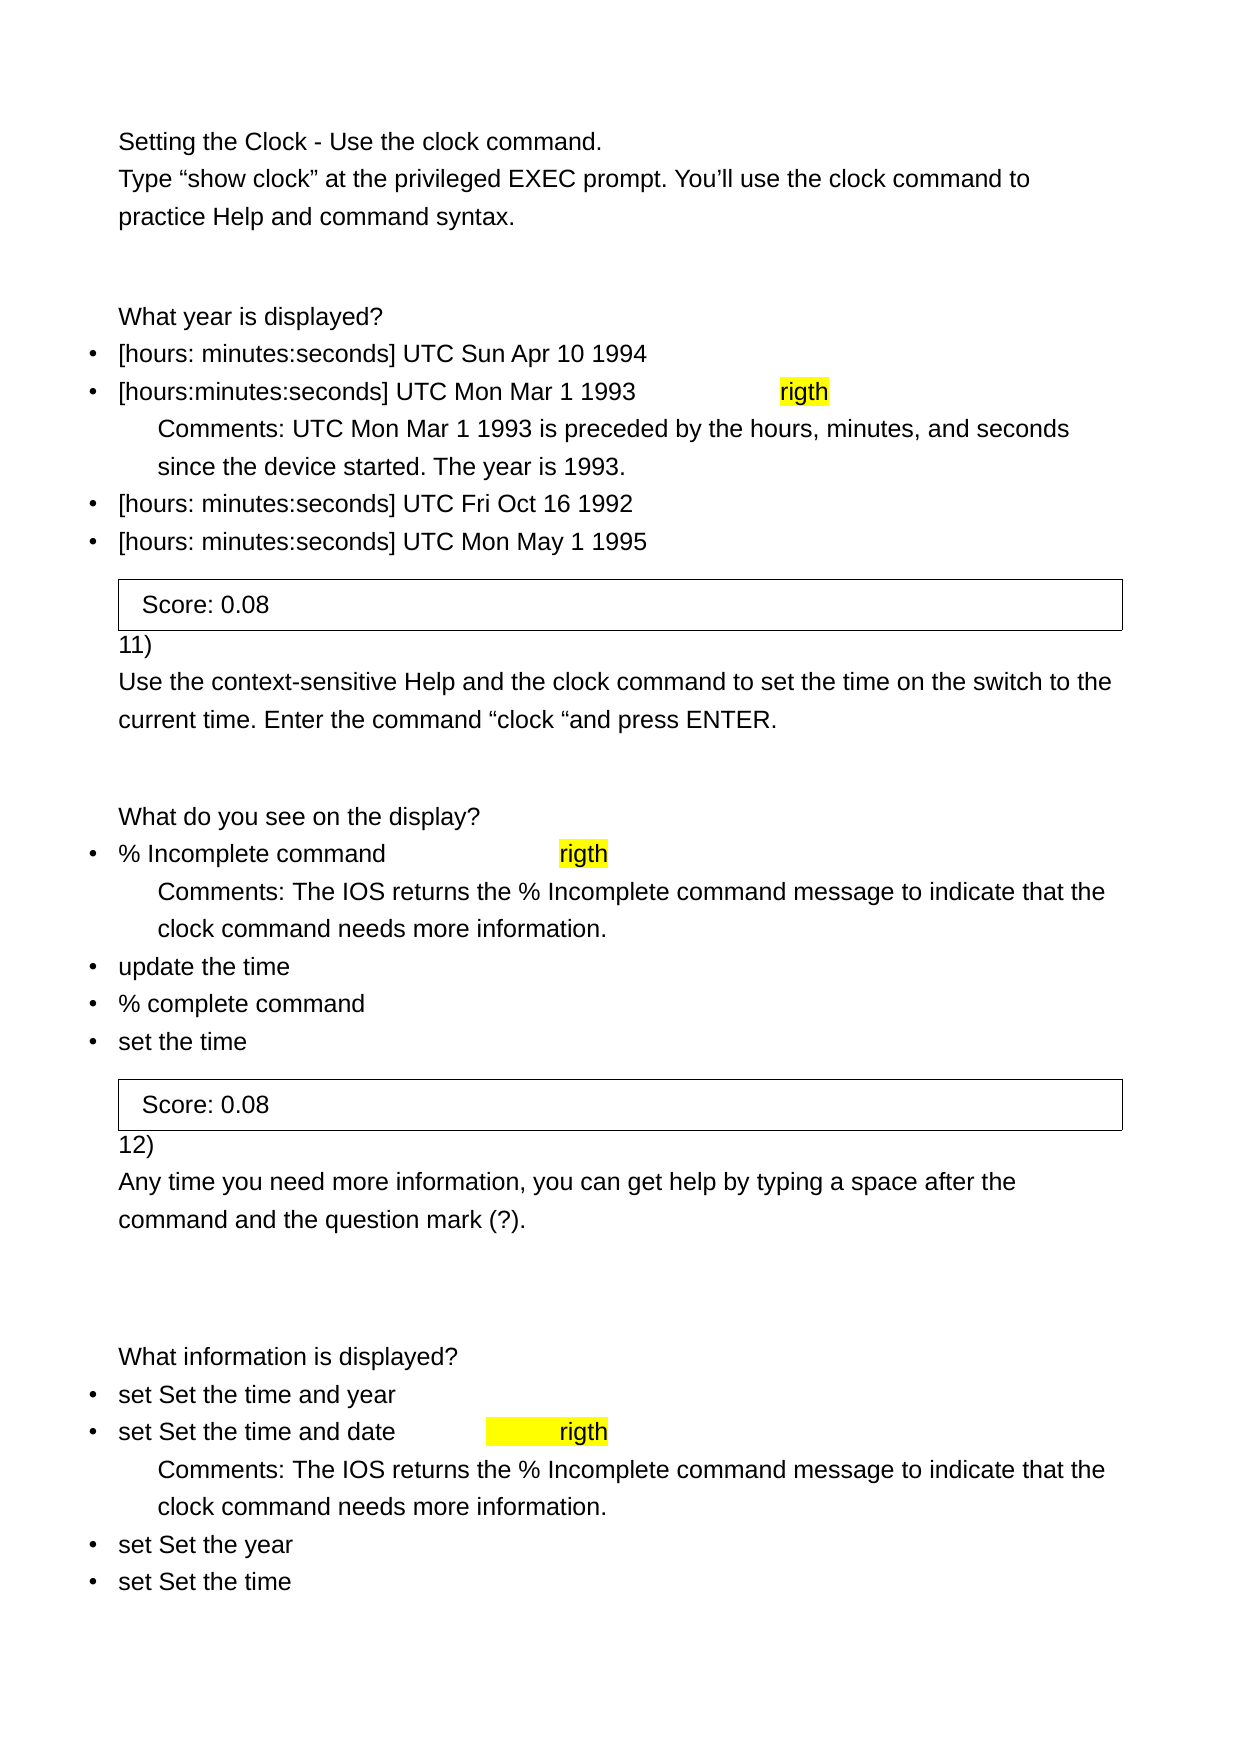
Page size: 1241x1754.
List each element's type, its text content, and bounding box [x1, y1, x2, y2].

text Score: 0.08 [119, 580, 1122, 630]
list set the time [118, 1018, 1122, 1056]
text Setting the Clock - Use the clock command. [118, 118, 1122, 156]
list [hours: minutes:seconds] UTC Mon May 1 1995 [118, 518, 1122, 556]
text Any time you need more information, you can get help by typing a space after the command and the question mark (?). [118, 1158, 1122, 1233]
text Type “show clock” at the privileged EXEC prompt. You’ll use the clock command to practice Help and command syntax. [118, 156, 1122, 231]
list Comments: The IOS returns the % Incomplete command message to indicate that the clock command needs more information. [157, 868, 1122, 943]
list update the time [118, 943, 1122, 981]
text Use the context-sensitive Help and the clock command to set the time on the switch to the current time. Enter the command “clock “and press ENTER. [118, 659, 1122, 734]
list [hours: minutes:seconds] UTC Fri Oct 16 1992 [118, 481, 1122, 518]
list [hours:minutes:seconds] UTC Mon Mar 1 1993 rigth [118, 368, 1122, 406]
list Comments: UTC Mon Mar 1 1993 is preceded by the hours, minutes, and seconds since the device started. The year is 1993. [157, 406, 1122, 481]
text Score: 0.08 [119, 1080, 1122, 1130]
list set Set the year [118, 1521, 1122, 1558]
list Comments: The IOS returns the % Incomplete command message to indicate that the clock command needs more information. [157, 1446, 1122, 1521]
text What year is displayed? [118, 293, 1122, 331]
list % Incomplete command rigth [118, 831, 1122, 868]
text 12) [118, 1131, 1114, 1158]
list set Set the time and date rigth [118, 1408, 1122, 1446]
list % complete command [118, 981, 1122, 1018]
list [hours: minutes:seconds] UTC Sun Apr 10 1994 [118, 331, 1122, 368]
text 11) [118, 631, 1114, 659]
list set Set the time and year [118, 1371, 1122, 1408]
text What information is displayed? [118, 1333, 1122, 1371]
text What do you see on the display? [118, 793, 1122, 831]
list set Set the time [118, 1558, 1122, 1596]
